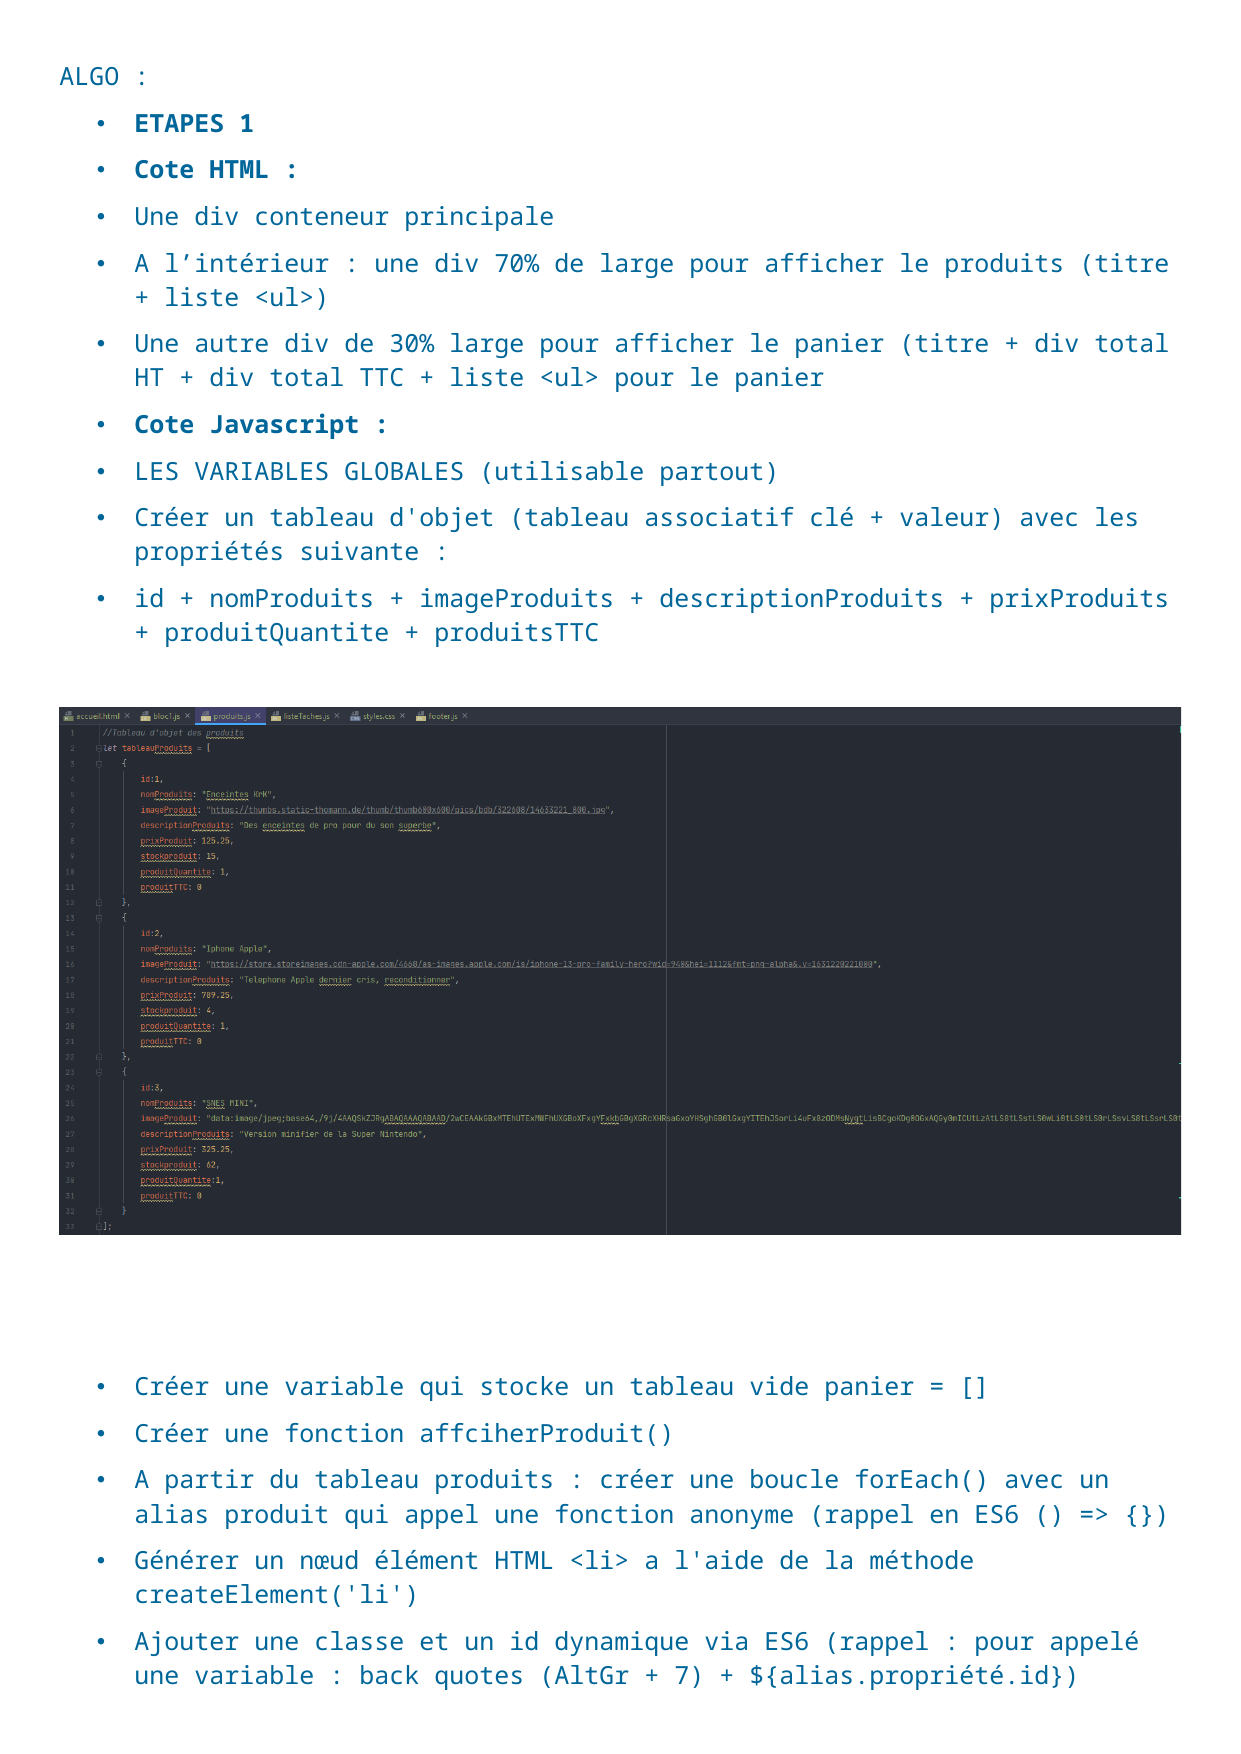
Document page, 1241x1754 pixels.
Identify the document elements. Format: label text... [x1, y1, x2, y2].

list Créer une variable qui stocke un tableau vide panier = [] [97, 1369, 1181, 1403]
list Cote Javascript : [97, 407, 1181, 441]
list ETAPES 1 [97, 106, 1181, 140]
list Créer un tableau d'objet (tableau associatif clé + valeur) avec les propriétés suivante : [97, 500, 1181, 568]
list Créer une fonction affciherProduit() [97, 1416, 1181, 1450]
list LES VARIABLES GLOBALES (utilisable partout) [97, 453, 1181, 487]
list Ajouter une classe et un id dynamique via ES6 (rappel : pour appelé une variable : back quotes (AltGr + 7) + ${alias.propriété.id}) [97, 1623, 1181, 1692]
list Une autre div de 30% large pour afficher le panier (titre + div total HT + div total TTC + liste <ul> pour le panier [97, 326, 1181, 394]
text ALGO : [59, 59, 1181, 93]
list id + nomProduits + imageProduits + descriptionProduits + prixProduits + produitQuantite + produitsTTC [97, 580, 1181, 648]
list Une div conteneur principale [97, 199, 1181, 233]
list Cote HTML : [97, 152, 1181, 186]
list Générer un nœud élément HTML <li> a l'aide de la méthode createElement('li') [97, 1543, 1181, 1611]
list A partir du tableau produits : créer une boucle forEach() avec un alias produit qui appel une fonction anonyme (rappel en ES6 () => {}) [97, 1462, 1181, 1530]
list A l’intérieur : une div 70% de large pour afficher le produits (titre + liste <ul>) [97, 245, 1181, 313]
